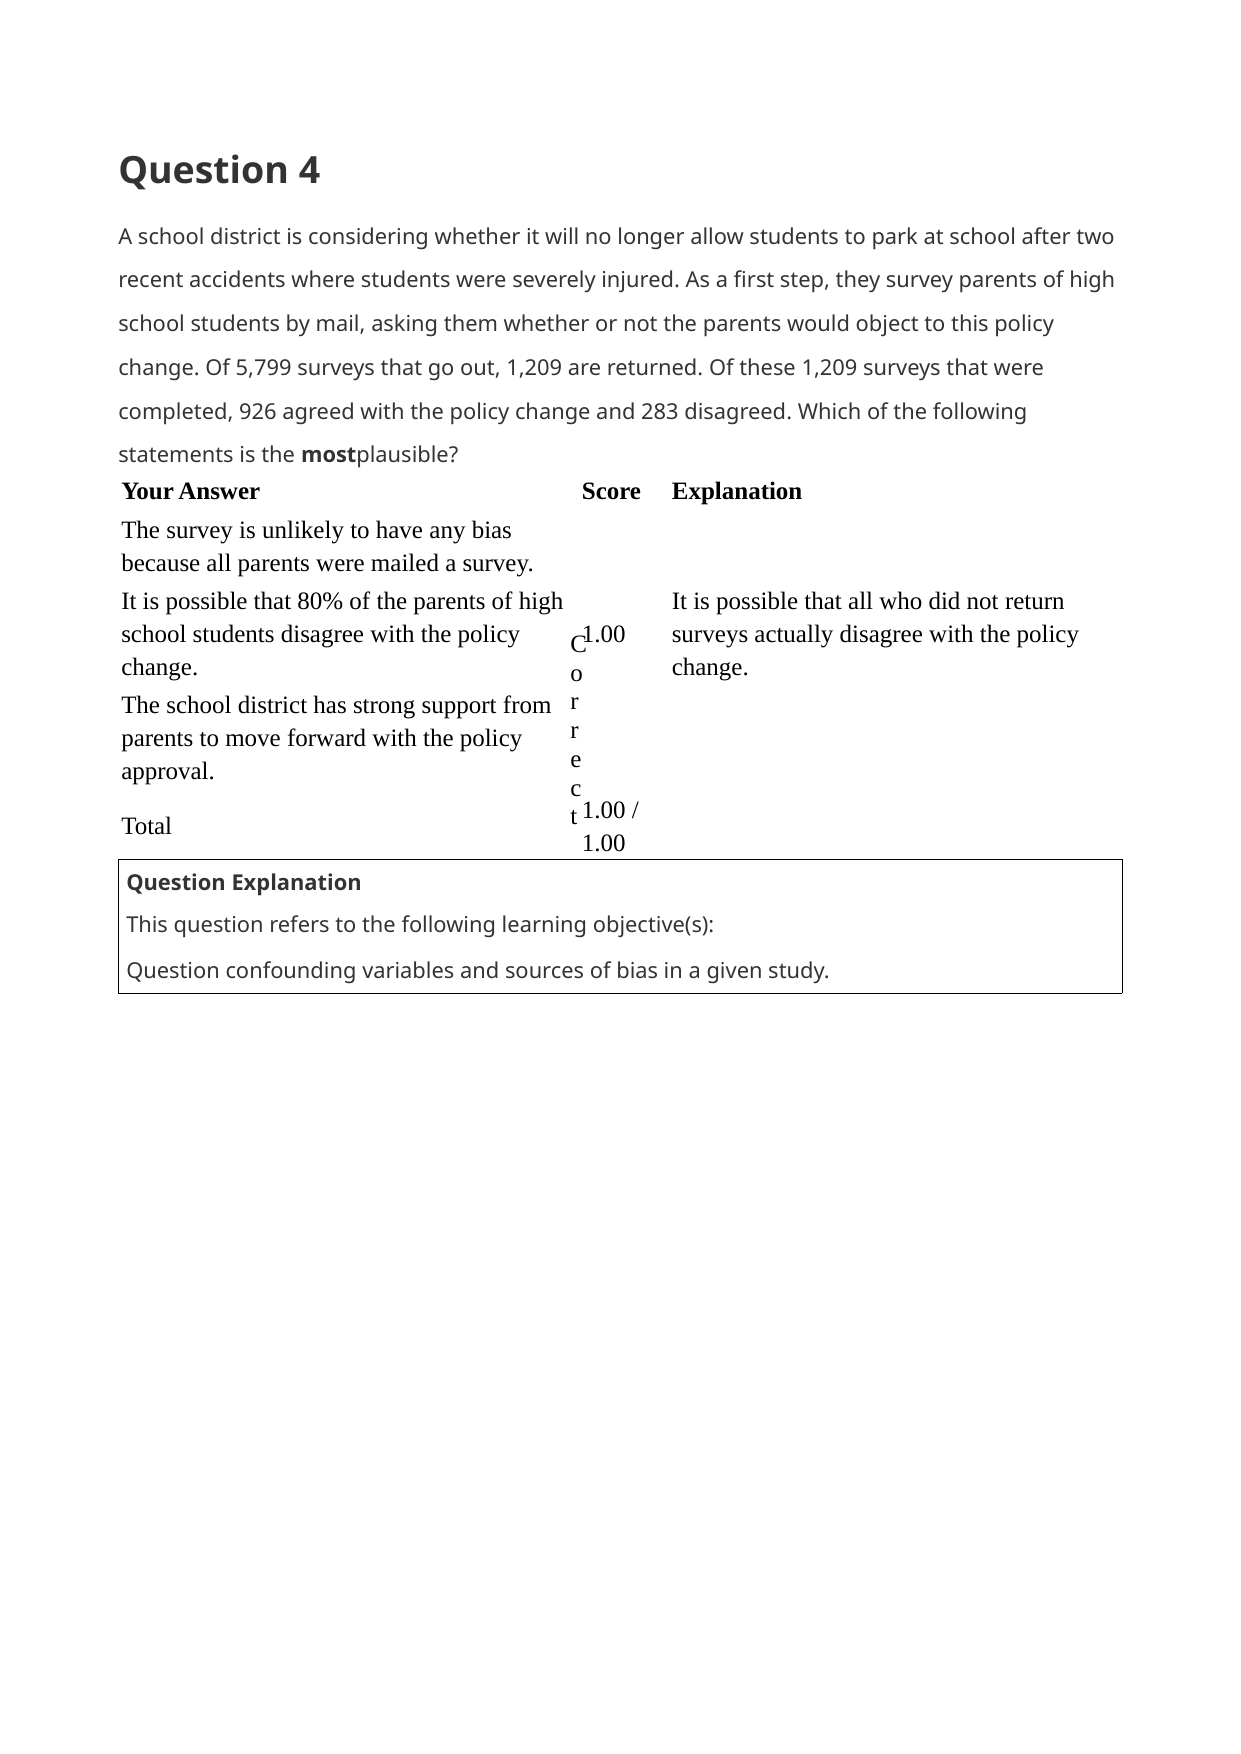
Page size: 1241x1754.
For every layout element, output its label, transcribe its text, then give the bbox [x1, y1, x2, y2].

subtitle Question 4 [118, 143, 1122, 194]
table_cell It is possible that 80% of the parents of high school students disagree with the policy change. [118, 579, 567, 683]
table_header Score [579, 469, 669, 508]
table_cell [573, 684, 579, 756]
table_cell [567, 508, 579, 579]
table_cell It is possible that all who did not return surveys actually disagree with the policy change. [669, 579, 1122, 683]
text A school district is considering whether it will no longer allow students to park at school after two recent accidents where students were severely injured. As a first step, they survey parents of high school students by mail, asking them whether or not the parents would object to this policy change. Of 5,799 surveys that go out, 1,209 are returned. Of these 1,209 surveys that were completed, 926 agreed with the policy change and 283 disagreed. Which of the following statements is the mostplausible? [118, 207, 1122, 469]
table_cell [669, 508, 1122, 579]
table_cell [567, 579, 579, 708]
table_cell 1.00 / 1.00 [579, 788, 669, 859]
text Question Explanation [119, 860, 1122, 897]
table_cell [669, 684, 1122, 788]
table_cell [579, 508, 669, 579]
table_cell [579, 684, 669, 788]
table_cell The survey is unlikely to have any bias because all parents were mailed a survey. [118, 508, 567, 579]
table_header Your Answer [118, 469, 567, 508]
table_cell [573, 788, 579, 795]
table_header Explanation [669, 469, 1122, 508]
text Question confounding variables and sources of bias in a given study. [119, 947, 1122, 993]
table_cell 1.00 [579, 579, 669, 683]
table_cell Total [118, 788, 567, 859]
table_cell [567, 788, 579, 859]
table_cell [573, 767, 579, 785]
table_cell [574, 637, 579, 651]
text This question refers to the following learning objective(s): [119, 902, 1122, 939]
table_header [567, 469, 579, 508]
table_cell [669, 788, 1122, 859]
table_cell The school district has strong support from parents to move forward with the policy approval. [118, 684, 567, 788]
